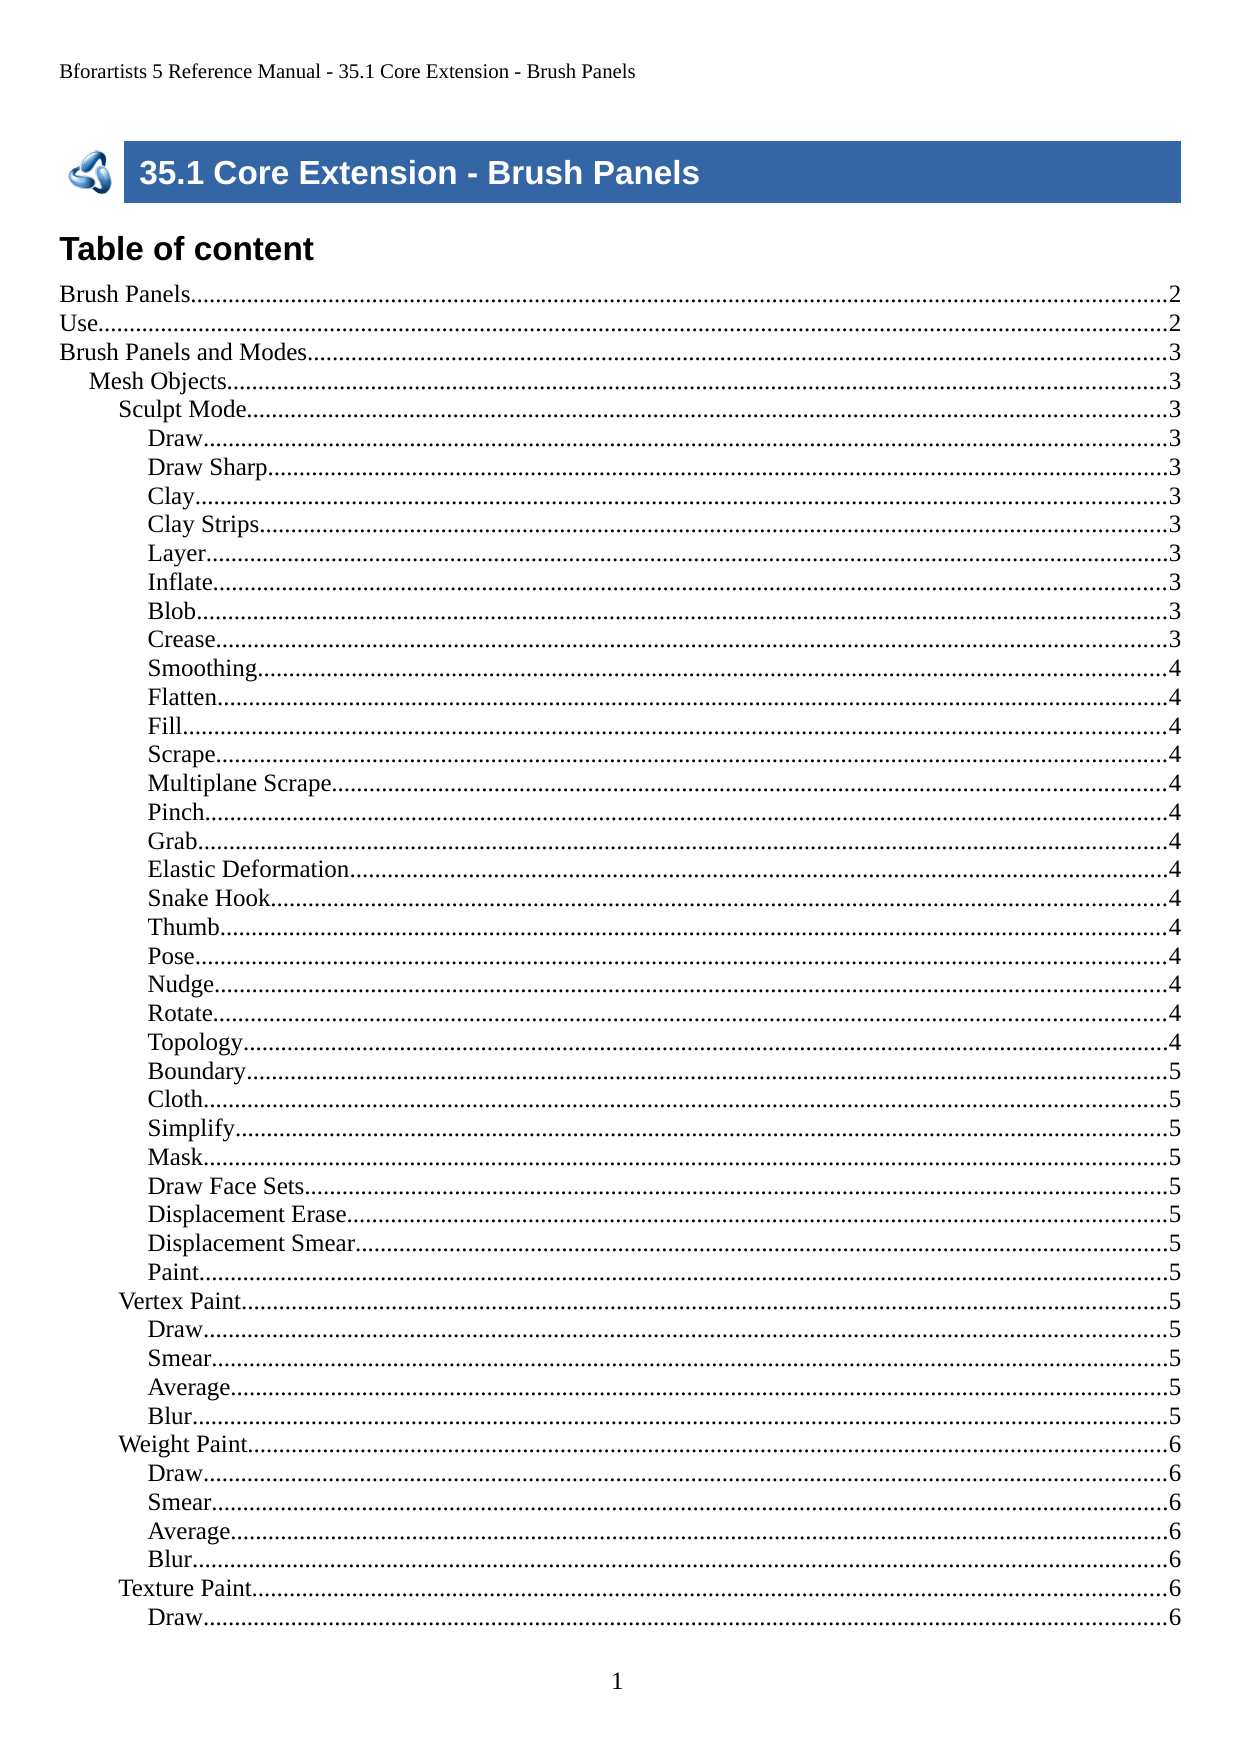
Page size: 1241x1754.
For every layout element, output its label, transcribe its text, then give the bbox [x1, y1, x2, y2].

text Weight Paint 6 [118, 1429, 1181, 1458]
text Brush Panels and Modes 3 [59, 337, 1181, 366]
text Draw Sharp 3 [147, 452, 1181, 481]
text Paint 5 [147, 1257, 1181, 1286]
text Layer 3 [147, 538, 1181, 567]
text Draw 6 [147, 1458, 1181, 1487]
text Elastic Deformation 4 [147, 854, 1181, 883]
text Fill 4 [147, 711, 1181, 739]
text Smear 5 [147, 1343, 1181, 1372]
text Crease 3 [147, 624, 1181, 653]
text Flatten 4 [147, 682, 1181, 711]
text Rotate 4 [147, 998, 1181, 1027]
text Displacement Erase 5 [147, 1199, 1181, 1228]
text Nudge 4 [147, 969, 1181, 998]
text Mesh Objects 3 [88, 366, 1181, 394]
text Smoothing 4 [147, 653, 1181, 682]
text Average 6 [147, 1516, 1181, 1544]
table_header 35.1 Core Extension - Brush Panels [124, 141, 1181, 203]
text Vertex Paint 5 [118, 1286, 1181, 1314]
text Draw 5 [147, 1314, 1181, 1343]
text Scrape 4 [147, 739, 1181, 768]
text Draw 3 [147, 423, 1181, 452]
text Pinch 4 [147, 797, 1181, 826]
text Smear 6 [147, 1487, 1181, 1516]
text Cloth 5 [147, 1084, 1181, 1113]
text Thumb 4 [147, 912, 1181, 941]
subtitle Table of content [59, 228, 1181, 267]
text Draw Face Sets 5 [147, 1171, 1181, 1199]
text Boundary 5 [147, 1056, 1181, 1084]
text Blob 3 [147, 596, 1181, 624]
text Clay 3 [147, 481, 1181, 509]
table_header [59, 141, 124, 203]
text Brush Panels 2 [59, 279, 1181, 308]
text Draw 6 [147, 1602, 1181, 1631]
text Use 2 [59, 308, 1181, 337]
text Sculpt Mode 3 [118, 394, 1181, 423]
text Average 5 [147, 1372, 1181, 1401]
text Grab 4 [147, 826, 1181, 854]
text Blur 6 [147, 1544, 1181, 1573]
text Texture Paint 6 [118, 1573, 1181, 1602]
text Pose 4 [147, 941, 1181, 969]
text Topology 4 [147, 1027, 1181, 1056]
text Multiplane Scrape 4 [147, 768, 1181, 797]
text Inflate 3 [147, 567, 1181, 596]
text Simplify 5 [147, 1113, 1181, 1142]
text Clay Strips 3 [147, 509, 1181, 538]
text Blur 5 [147, 1401, 1181, 1429]
text Mask 5 [147, 1142, 1181, 1171]
picture [65, 147, 114, 197]
text Snake Hook 4 [147, 883, 1181, 912]
text Displacement Smear 5 [147, 1228, 1181, 1257]
